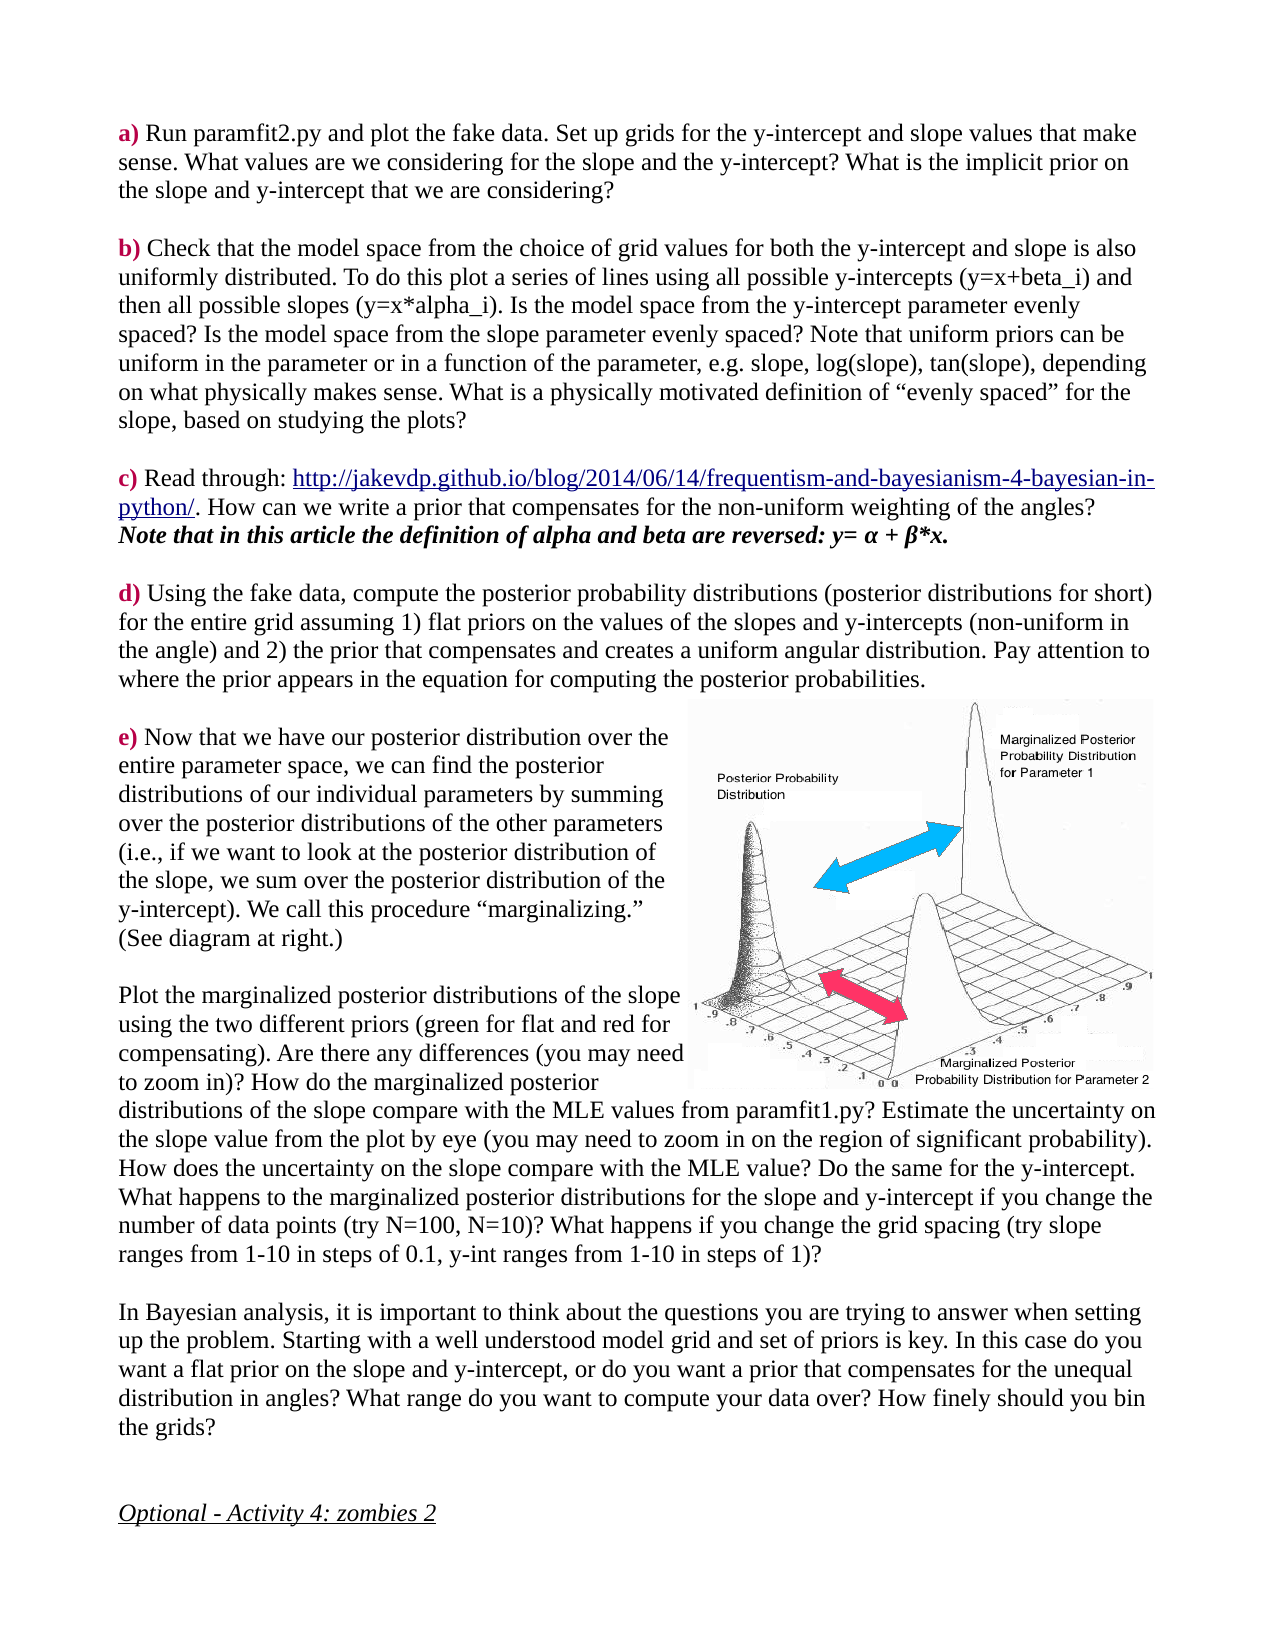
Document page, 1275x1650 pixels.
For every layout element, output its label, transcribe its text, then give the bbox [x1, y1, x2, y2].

text Plot the marginalized posterior distributions of the slope using the two different priors (green for flat and red for compensating). Are there any differences (you may need to zoom in)? How do the marginalized posterior distributions of the slope compare with the MLE values from paramfit1.py? Estimate the uncertainty on the slope value from the plot by eye (you may need to zoom in on the region of significant probability). How does the uncertainty on the slope compare with the MLE value? Do the same for the y-intercept. What happens to the marginalized posterior distributions for the slope and y-intercept if you change the number of data points (try N=100, N=10)? What happens if you change the grid spacing (try slope ranges from 1-10 in steps of 0.1, y-int ranges from 1-10 in steps of 1)? [118, 981, 1157, 1268]
picture [687, 699, 1154, 1089]
text e) Now that we have our posterior distribution over the entire parameter space, we can find the posterior distributions of our individual parameters by summing over the posterior distributions of the other parameters (i.e., if we want to look at the posterior distribution of the slope, we sum over the posterior distribution of the y-intercept). We call this procedure “marginalizing.” [118, 722, 687, 923]
text Note that in this article the definition of alpha and beta are reversed: y= α + β*x. [118, 521, 1157, 549]
text a) Run paramfit2.py and plot the fake data. Set up grids for the y-intercept and slope values that make sense. What values are we considering for the slope and the y-intercept? What is the implicit prior on the slope and y-intercept that we are considering? [118, 118, 1157, 204]
text c) Read through: http://jakevdp.github.io/blog/2014/06/14/frequentism-and-bayesianism-4-bayesian-in-python/. How can we write a prior that compensates for the non-uniform weighting of the angles? [118, 463, 1157, 521]
text (See diagram at right.) [118, 923, 687, 952]
text d) Using the fake data, compute the posterior probability distributions (posterior distributions for short) for the entire grid assuming 1) flat priors on the values of the slopes and y-intercepts (non-uniform in the angle) and 2) the prior that compensates and creates a uniform angular distribution. Pay attention to where the prior appears in the equation for computing the posterior probabilities. [118, 578, 1157, 693]
text In Bayesian analysis, it is important to think about the questions you are trying to answer when setting up the problem. Starting with a well understood model grid and set of priors is key. In this case do you want a flat prior on the slope and y-intercept, or do you want a prior that compensates for the unequal distribution in angles? What range do you want to compute your data over? How finely should you bin the grids? [118, 1297, 1157, 1441]
text Optional - Activity 4: zombies 2 [118, 1498, 1157, 1527]
text b) Check that the model space from the choice of grid values for both the y-intercept and slope is also uniformly distributed. To do this plot a series of lines using all possible y-intercepts (y=x+beta_i) and then all possible slopes (y=x*alpha_i). Is the model space from the y-intercept parameter evenly spaced? Is the model space from the slope parameter evenly spaced? Note that uniform priors can be uniform in the parameter or in a function of the parameter, e.g. slope, log(slope), tan(slope), depending on what physically makes sense. What is a physically motivated definition of “evenly spaced” for the slope, based on studying the plots? [118, 233, 1157, 434]
